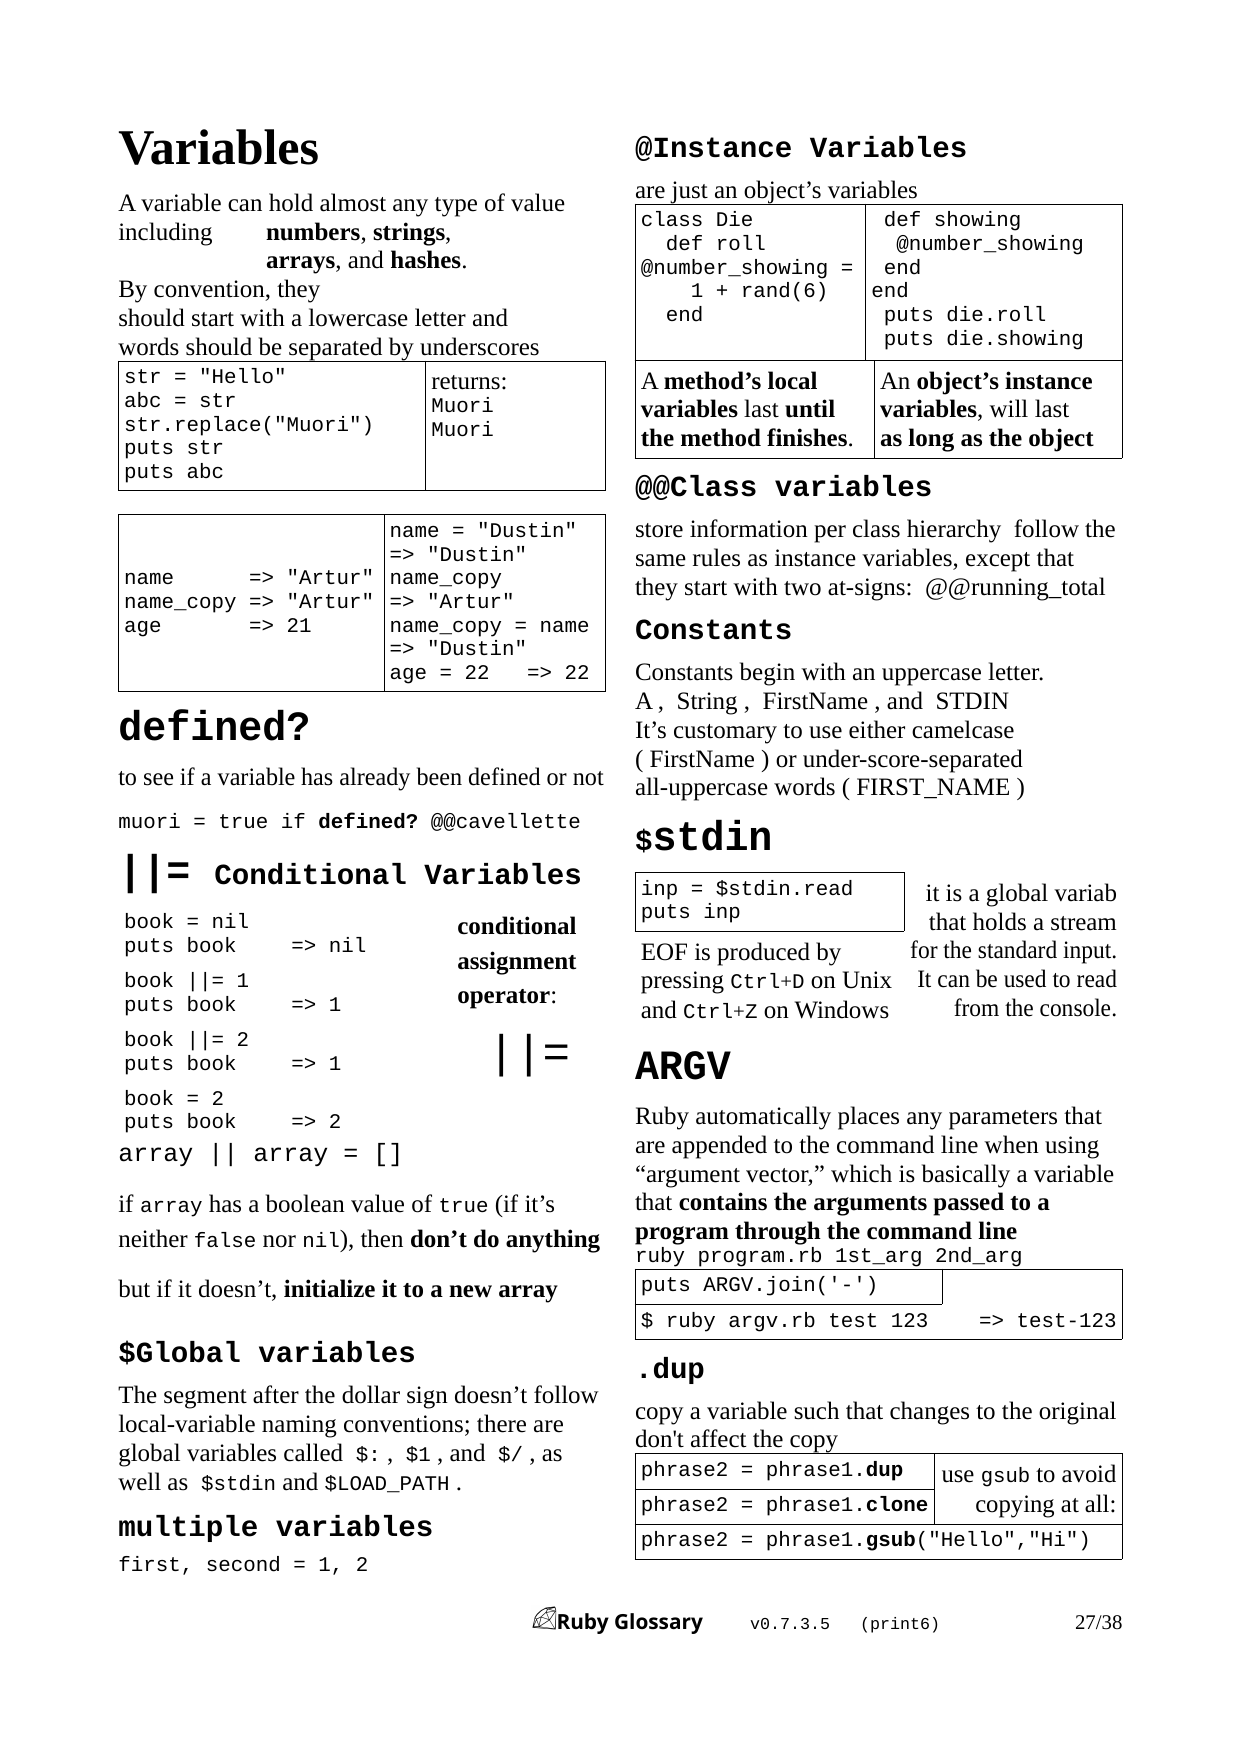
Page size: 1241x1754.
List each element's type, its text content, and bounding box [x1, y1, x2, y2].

table_header puts ARGV.join('-') [636, 1270, 942, 1304]
subtitle Constants [635, 616, 1122, 648]
text should start with a lowercase letter and [118, 303, 605, 332]
text It’s customary to use either camelcase ( FirstName ) or under-score-separated [635, 715, 1122, 772]
table_cell book ||= 1 puts book [118, 965, 273, 1023]
text if array has a boolean value of true (if it’s neither false nor nil), then don’t do anything [118, 1189, 605, 1254]
table_cell $ ruby argv.rb test 123 [636, 1305, 942, 1339]
table_cell => 2 [273, 1082, 451, 1141]
text first, second = 1, 2 [118, 1554, 605, 1577]
picture [530, 1605, 557, 1630]
table_header [943, 1270, 1122, 1304]
table_cell => 1 [273, 1023, 451, 1082]
text copy a variable such that changes to the original don't affect the copy [635, 1396, 1122, 1453]
text Ruby automatically places any parameters that are appended to the command line when using [635, 1101, 1122, 1159]
table_cell book = 2 puts book [118, 1082, 273, 1141]
table_cell => test-123 [942, 1304, 1122, 1339]
subtitle $Global variables [118, 1338, 605, 1371]
text array || array = [] [118, 1141, 605, 1169]
text arrays, and hashes. [118, 246, 605, 274]
text A , String , FirstName , and STDIN [635, 686, 1122, 715]
text are just an object’s variables [635, 175, 1122, 203]
subtitle multiple variables [118, 1512, 605, 1545]
subtitle ||= Conditional Variables [118, 850, 605, 897]
subtitle @Instance Variables [635, 133, 1122, 166]
table_header str = "Hello" abc = str str.replace("Muori") puts str puts abc [119, 362, 425, 490]
table_header book = nil puts book [118, 906, 273, 964]
table_cell => 1 [273, 965, 451, 1023]
table_cell phrase2 = phrase1.gsub("Hello","Hi") [636, 1525, 1122, 1559]
table_header A method’s local variables last until the method finishes. [636, 361, 874, 458]
text but if it doesn’t, initialize it to a new array [118, 1274, 605, 1303]
subtitle $stdin [635, 816, 1122, 863]
text store information per class hierarchy follow the same rules as instance variables, except that they start with two at-signs: @@running_total [635, 514, 1122, 601]
table_header phrase2 = phrase1.dup [636, 1454, 934, 1488]
table_header class Die def roll @number_showing = 1 + rand(6) end [636, 205, 865, 360]
table_header An object’s instance variables, will last as long as the object [875, 361, 1122, 458]
text A variable can hold almost any type of value including numbers, strings, [118, 188, 605, 246]
table_cell phrase2 = phrase1.clone [636, 1490, 934, 1524]
table_header use gsub to avoid copying at all: [935, 1454, 1122, 1524]
text The segment after the dollar sign doesn’t follow local-variable naming conventions; there are global variables called $: , $1 , and $/ , as well as $stdin and $LOAD_PATH . [118, 1380, 605, 1497]
table_header returns: Muori Muori [426, 362, 605, 490]
subtitle Variables [118, 118, 605, 176]
text “argument vector,” which is basically a variable that contains the arguments passed to a program through the command line [635, 1159, 1122, 1245]
table_header inp = $stdin.read puts inp [636, 873, 904, 931]
table_header conditional assignment operator: ||= [451, 906, 605, 1141]
text to see if a variable has already been defined or not [118, 762, 605, 791]
text By convention, they [118, 274, 605, 303]
table_header name => "Artur" name_copy => "Artur" age => 21 [119, 515, 384, 691]
table_header => nil [273, 906, 451, 964]
subtitle @@Class variables [635, 473, 1122, 506]
table_cell book ||= 2 puts book [118, 1023, 273, 1082]
text ruby program.rb 1st_arg 2nd_arg [635, 1245, 1122, 1268]
subtitle .dup [635, 1354, 1122, 1387]
subtitle ARGV [635, 1045, 1122, 1092]
text Constants begin with an uppercase letter. [635, 657, 1122, 686]
text muori = true if defined? @@cavellette [118, 811, 605, 835]
table_header it is a global variab that holds a stream for the standard input. It can be used to read from the console. [904, 872, 1122, 1030]
text words should be separated by underscores [118, 332, 605, 361]
table_cell EOF is produced by pressing Ctrl+D on Unix and Ctrl+Z on Windows [635, 932, 904, 1030]
table_header name = "Dustin" => "Dustin" name_copy => "Artur" name_copy = name => "Dustin" age = 22 => 22 [385, 515, 605, 691]
subtitle defined? [118, 706, 605, 753]
table_header def showing @number_showing end end puts die.roll puts die.showing [866, 205, 1122, 360]
text all-uppercase words ( FIRST_NAME ) [635, 772, 1122, 801]
